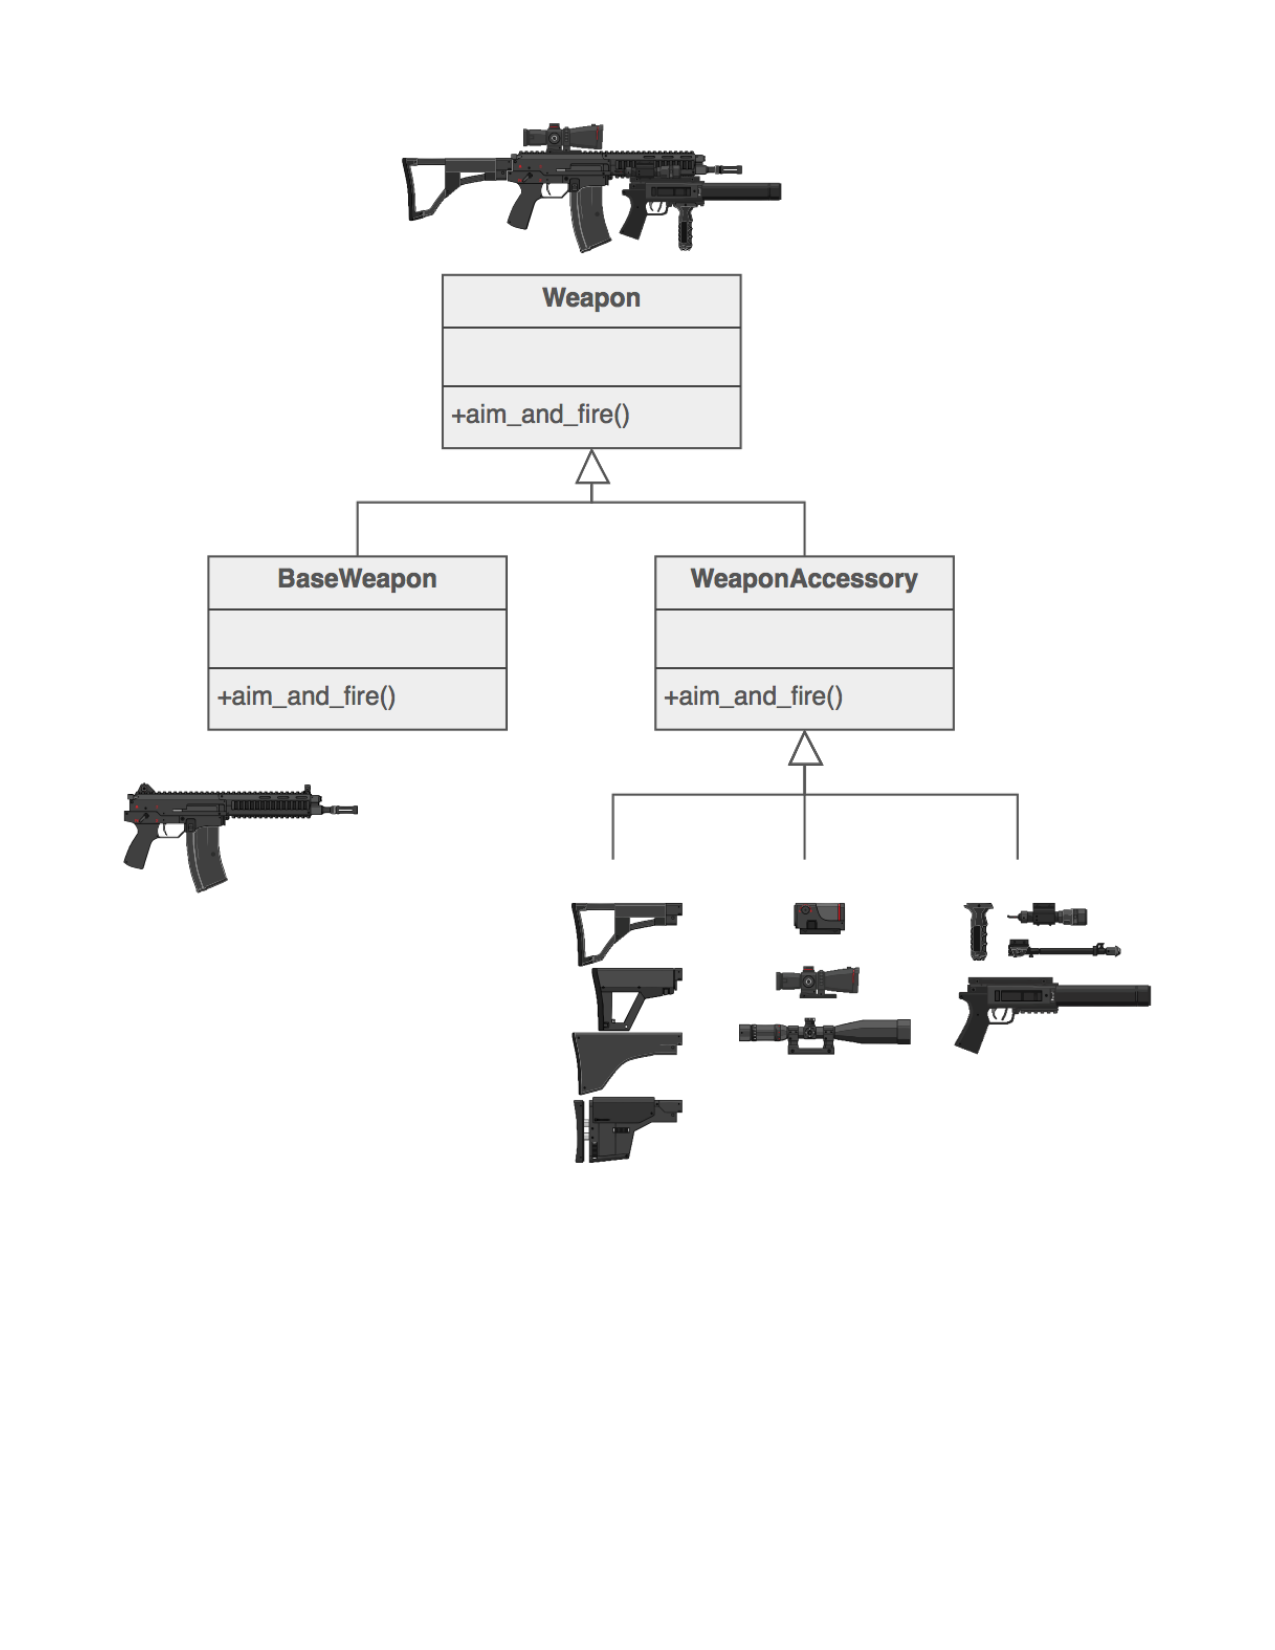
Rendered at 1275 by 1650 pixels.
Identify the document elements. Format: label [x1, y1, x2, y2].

picture [118, 118, 1157, 1166]
